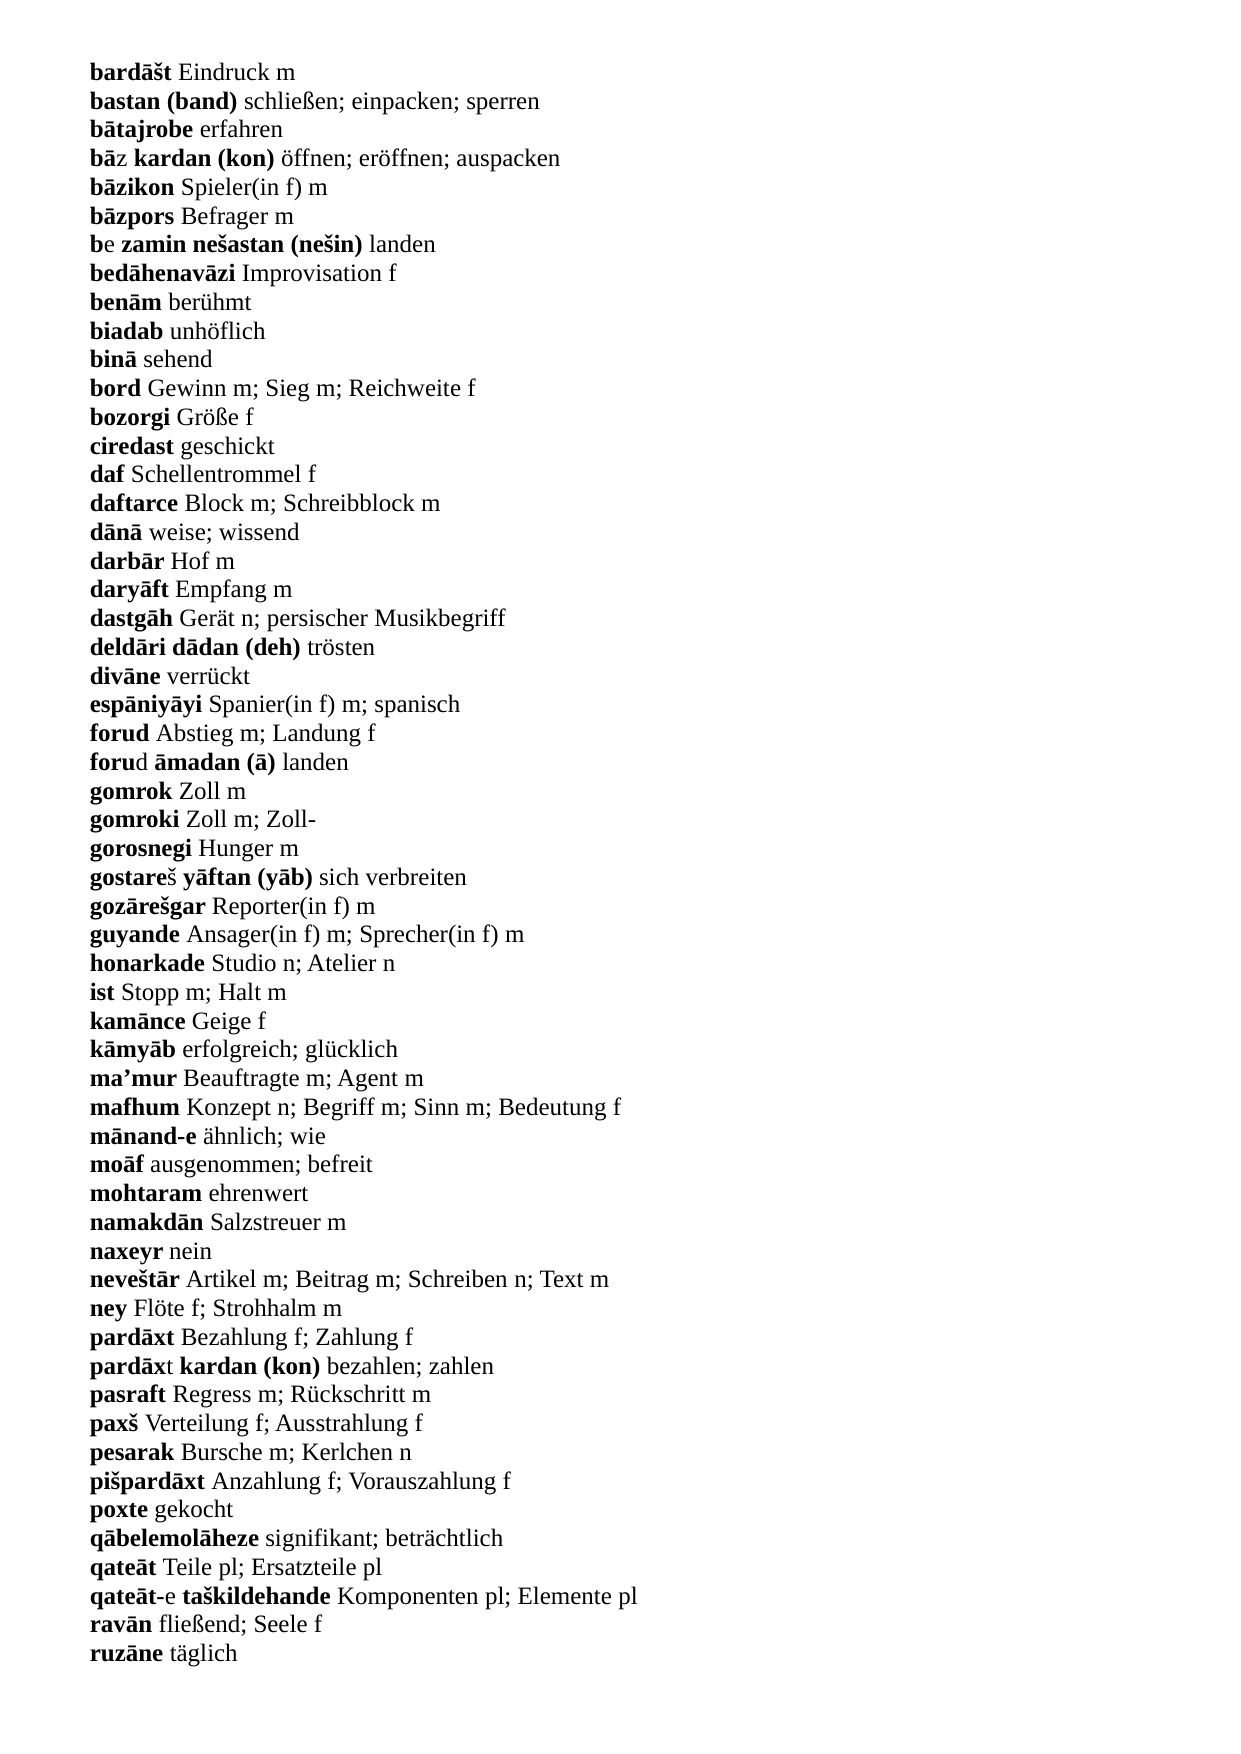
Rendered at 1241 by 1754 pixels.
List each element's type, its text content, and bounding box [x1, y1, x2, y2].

text qābelemolāheze signifikant; beträchtlich [89, 1523, 1153, 1552]
text ist Stopp m; Halt m [89, 977, 1153, 1006]
text pasraft Regress m; Rückschritt m [89, 1379, 1153, 1408]
text pardāxt kardan (kon) bezahlen; zahlen [89, 1351, 1153, 1379]
text qateāt‐e taškildehande Komponenten pl; Elemente pl [89, 1581, 1153, 1609]
text bātajrobe erfahren [89, 114, 1153, 143]
text biadab unhöflich [89, 316, 1153, 344]
text gomrok Zoll m [89, 776, 1153, 804]
text mafhum Konzept n; Begriff m; Sinn m; Bedeutung f [89, 1092, 1153, 1121]
text be zamin nešastan (nešin) landen [89, 229, 1153, 258]
text bozorgi Größe f [89, 402, 1153, 431]
text espāniyāyi Spanier(in f) m; spanisch [89, 689, 1153, 718]
text bāzpors Befrager m [89, 201, 1153, 229]
text mohtaram ehrenwert [89, 1178, 1153, 1207]
text bāz kardan (kon) öffnen; eröffnen; auspacken [89, 143, 1153, 172]
text pišpardāxt Anzahlung f; Vorauszahlung f [89, 1466, 1153, 1494]
text bāzikon Spieler(in f) m [89, 172, 1153, 201]
text dastgāh Gerät n; persischer Musikbegriff [89, 603, 1153, 632]
text bardāšt Eindruck m [89, 57, 1153, 86]
text ruzāne täglich [89, 1638, 1153, 1667]
text dānā weise; wissend [89, 517, 1153, 546]
text gomroki Zoll m; Zoll‐ [89, 804, 1153, 833]
text daryāft Empfang m [89, 574, 1153, 603]
text daftarce Block m; Schreibblock m [89, 488, 1153, 517]
text poxte gekocht [89, 1494, 1153, 1523]
text kāmyāb erfolgreich; glücklich [89, 1034, 1153, 1063]
text ney Flöte f; Strohhalm m [89, 1293, 1153, 1322]
text kamānce Geige f [89, 1006, 1153, 1034]
text qateāt Teile pl; Ersatzteile pl [89, 1552, 1153, 1581]
text ravān fließend; Seele f [89, 1609, 1153, 1638]
text bedāhenavāzi Improvisation f [89, 258, 1153, 287]
text benām berühmt [89, 287, 1153, 316]
text pardāxt Bezahlung f; Zahlung f [89, 1322, 1153, 1351]
text paxš Verteilung f; Ausstrahlung f [89, 1408, 1153, 1437]
text forud Abstieg m; Landung f [89, 718, 1153, 747]
text namakdān Salzstreuer m [89, 1207, 1153, 1236]
text forud āmadan (ā) landen [89, 747, 1153, 776]
text mānand‐e ähnlich; wie [89, 1121, 1153, 1149]
text darbār Hof m [89, 546, 1153, 574]
text moāf ausgenommen; befreit [89, 1149, 1153, 1178]
text bord Gewinn m; Sieg m; Reichweite f [89, 373, 1153, 402]
text bastan (band) schließen; einpacken; sperren [89, 86, 1153, 114]
text guyande Ansager(in f) m; Sprecher(in f) m [89, 919, 1153, 948]
text pesarak Bursche m; Kerlchen n [89, 1437, 1153, 1466]
text neveštār Artikel m; Beitrag m; Schreiben n; Text m [89, 1264, 1153, 1293]
text daf Schellentrommel f [89, 459, 1153, 488]
text divāne verrückt [89, 661, 1153, 689]
text ciredast geschickt [89, 431, 1153, 459]
text honarkade Studio n; Atelier n [89, 948, 1153, 977]
text gorosnegi Hunger m [89, 833, 1153, 862]
text gostareš yāftan (yāb) sich verbreiten [89, 862, 1153, 891]
text binā sehend [89, 344, 1153, 373]
text ma’mur Beauftragte m; Agent m [89, 1063, 1153, 1092]
text naxeyr nein [89, 1236, 1153, 1264]
text deldāri dādan (deh) trösten [89, 632, 1153, 661]
text gozārešgar Reporter(in f) m [89, 891, 1153, 919]
